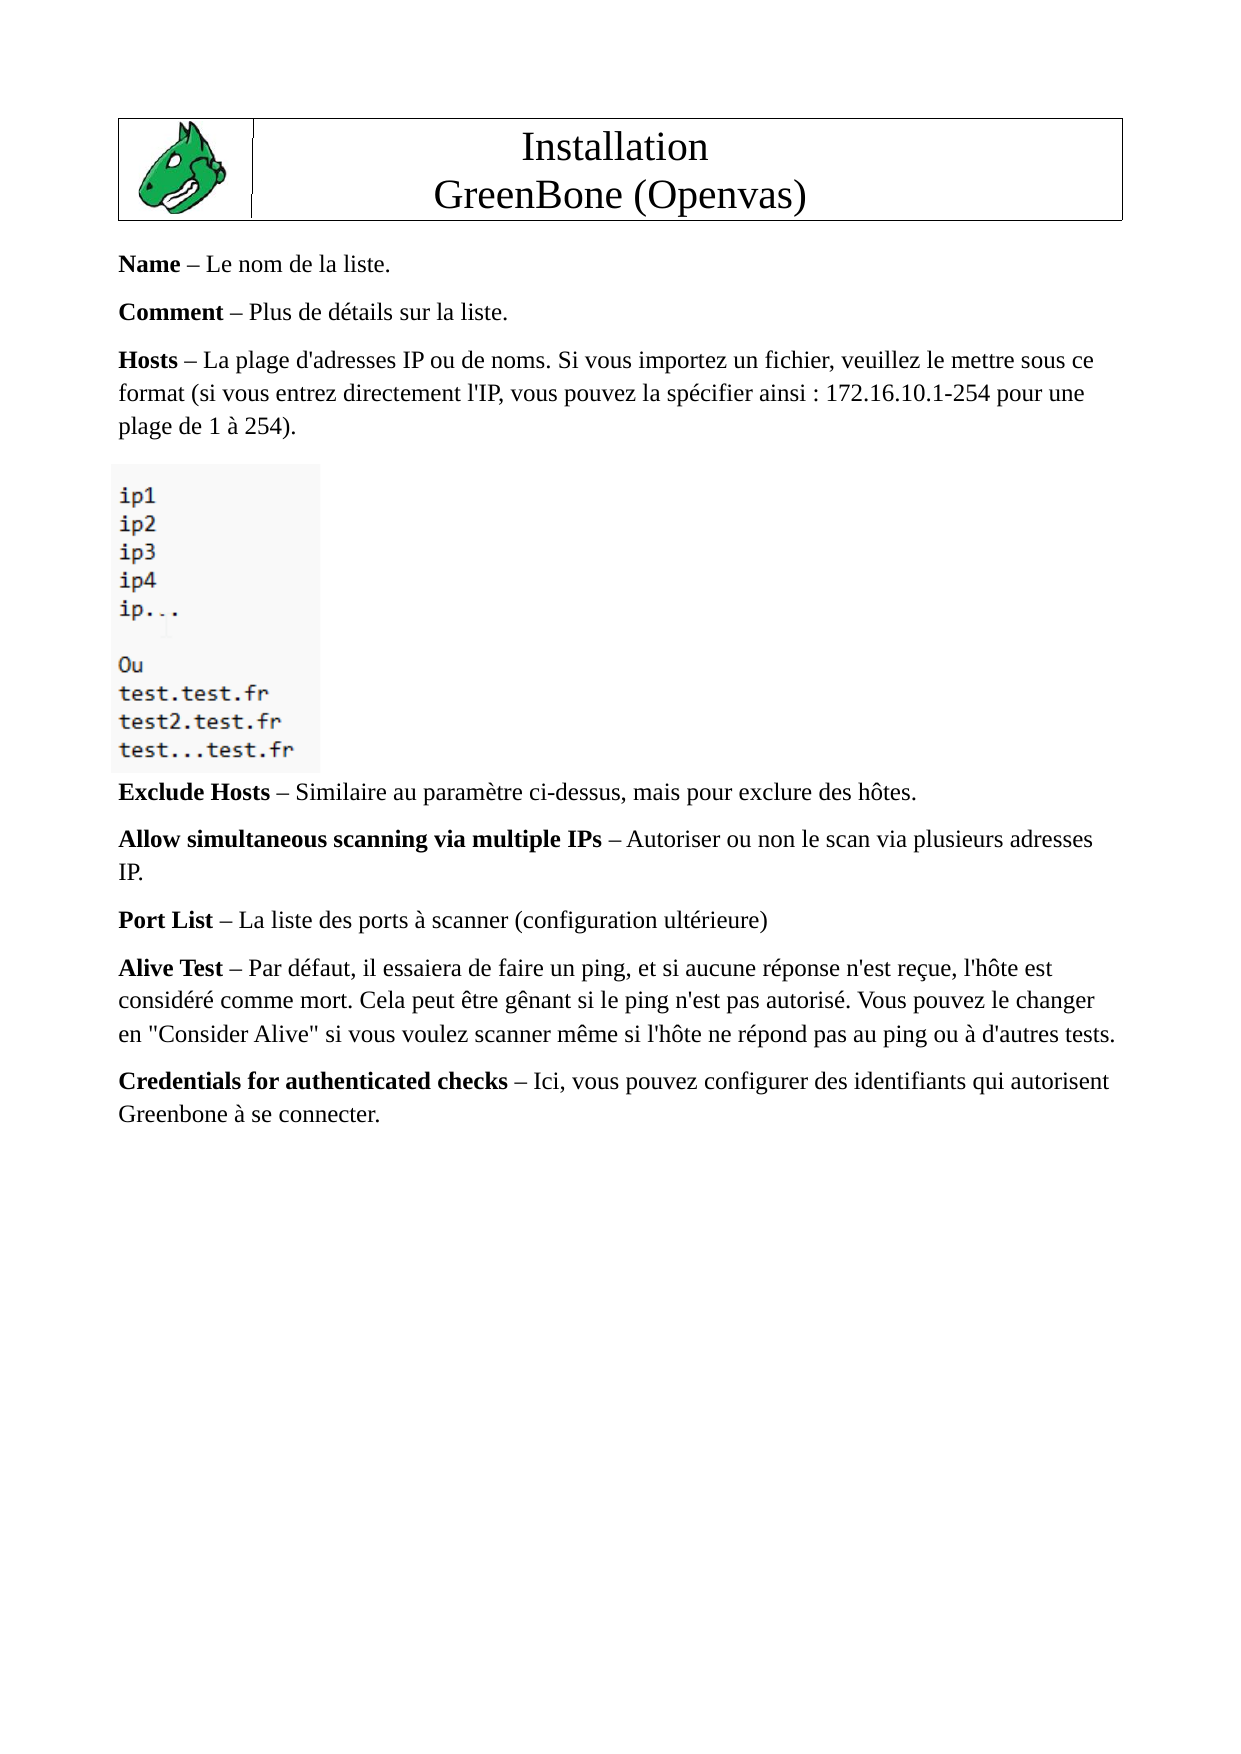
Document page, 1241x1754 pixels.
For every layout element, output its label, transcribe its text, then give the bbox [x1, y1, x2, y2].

text Port List – La liste des ports à scanner (configuration ultérieure) [118, 905, 1122, 934]
text Comment – Plus de détails sur la liste. [118, 297, 1122, 326]
text Allow simultaneous scanning via multiple IPs – Autoriser ou non le scan via plusieurs adresses IP. [118, 824, 1122, 886]
text Alive Test – Par défaut, il essaiera de faire un ping, et si aucune réponse n'est reçue, l'hôte est considéré comme mort. Cela peut être gênant si le ping n'est pas autorisé. Vous pouvez le changer en "Consider Alive" si vous voulez scanner même si l'hôte ne répond pas au ping ou à d'autres tests. [118, 953, 1122, 1047]
text Name – Le nom de la liste. [118, 249, 1122, 278]
picture [111, 464, 321, 773]
text Hosts – La plage d'adresses IP ou de noms. Si vous importez un fichier, veuillez le mettre sous ce format (si vous entrez directement l'IP, vous pouvez la spécifier ainsi : 172.16.10.1-254 pour une plage de 1 à 254). [118, 345, 1122, 439]
picture [138, 121, 237, 214]
text Credentials for authenticated checks – Ici, vous pouvez configurer des identifiants qui autorisent Greenbone à se connecter. [118, 1066, 1122, 1128]
text Exclude Hosts – Similaire au paramètre ci-dessus, mais pour exclure des hôtes. [118, 458, 1122, 806]
